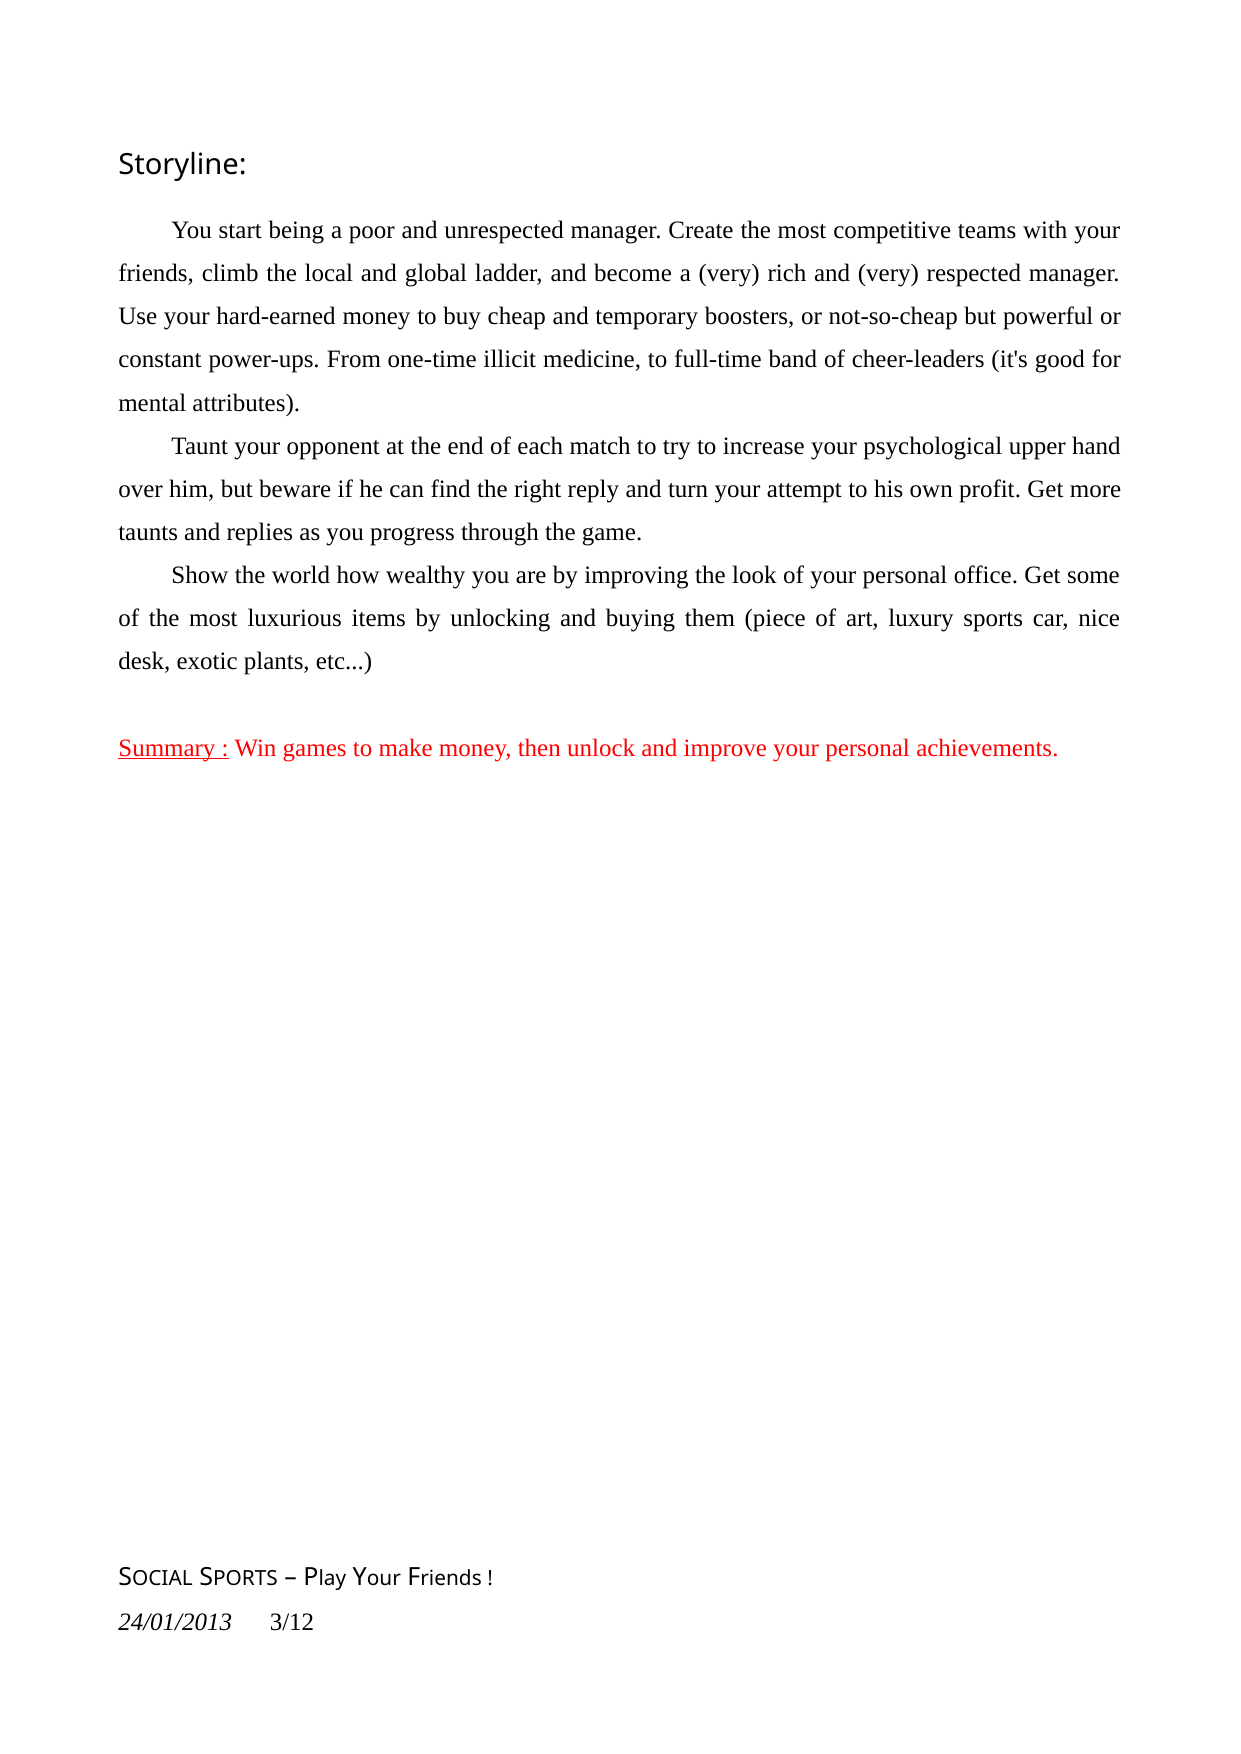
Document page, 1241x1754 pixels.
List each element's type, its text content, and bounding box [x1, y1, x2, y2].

text Show the world how wealthy you are by improving the look of your personal office. Get some of the most luxurious items by unlocking and buying them (piece of art, luxury sports car, nice desk, exotic plants, etc...) [118, 560, 1122, 675]
subtitle Storyline: [118, 143, 1122, 183]
text Summary : Win games to make money, then unlock and improve your personal achievements. [118, 733, 1122, 761]
text You start being a poor and unrespected manager. Create the most competitive teams with your friends, climb the local and global ladder, and become a (very) rich and (very) respected manager. Use your hard-earned money to buy cheap and temporary boosters, or not-so-cheap but powerful or constant power-ups. From one-time illicit medicine, to full-time band of cheer-leaders (it's good for mental attributes). [118, 215, 1122, 416]
text Taunt your opponent at the end of each match to try to increase your psychological upper hand over him, but beware if he can find the right reply and turn your attempt to his own profit. Get more taunts and replies as you progress through the game. [118, 431, 1122, 546]
